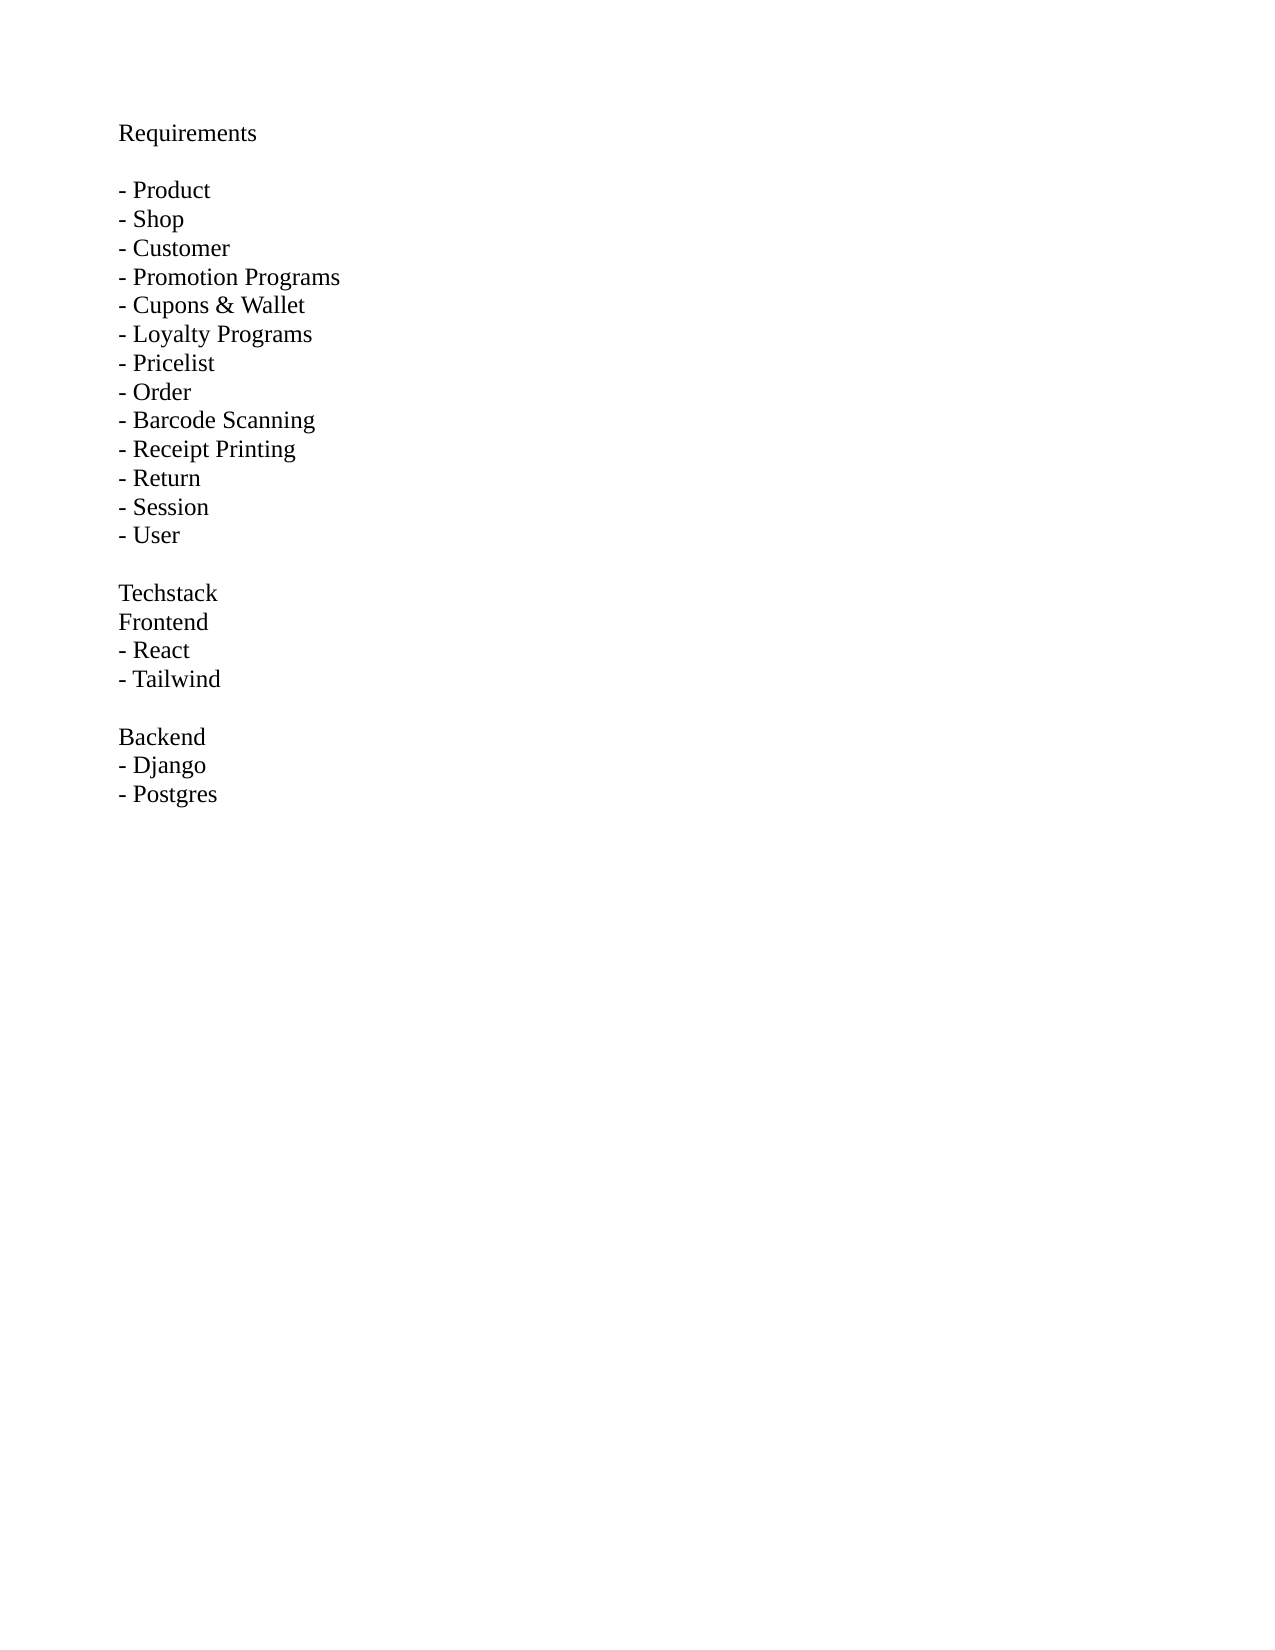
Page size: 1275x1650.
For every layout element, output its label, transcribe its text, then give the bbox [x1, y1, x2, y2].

text - Promotion Programs [118, 262, 1157, 291]
text - Pricelist [118, 348, 1157, 377]
text - React [118, 636, 1157, 664]
text - Django [118, 751, 1157, 779]
text - Receipt Printing [118, 434, 1157, 463]
text Requirements [118, 118, 1157, 147]
text - Session [118, 492, 1157, 521]
text - Tailwind [118, 664, 1157, 693]
text - Barcode Scanning [118, 406, 1157, 434]
text Techstack [118, 578, 1157, 607]
text - Postgres [118, 779, 1157, 808]
text Backend [118, 722, 1157, 751]
text - Cupons & Wallet [118, 291, 1157, 319]
text - Loyalty Programs [118, 319, 1157, 348]
text Frontend [118, 607, 1157, 636]
text - Customer [118, 233, 1157, 262]
text - Product [118, 176, 1157, 204]
text - Order [118, 377, 1157, 406]
text - Return [118, 463, 1157, 492]
text - Shop [118, 204, 1157, 233]
text - User [118, 521, 1157, 549]
